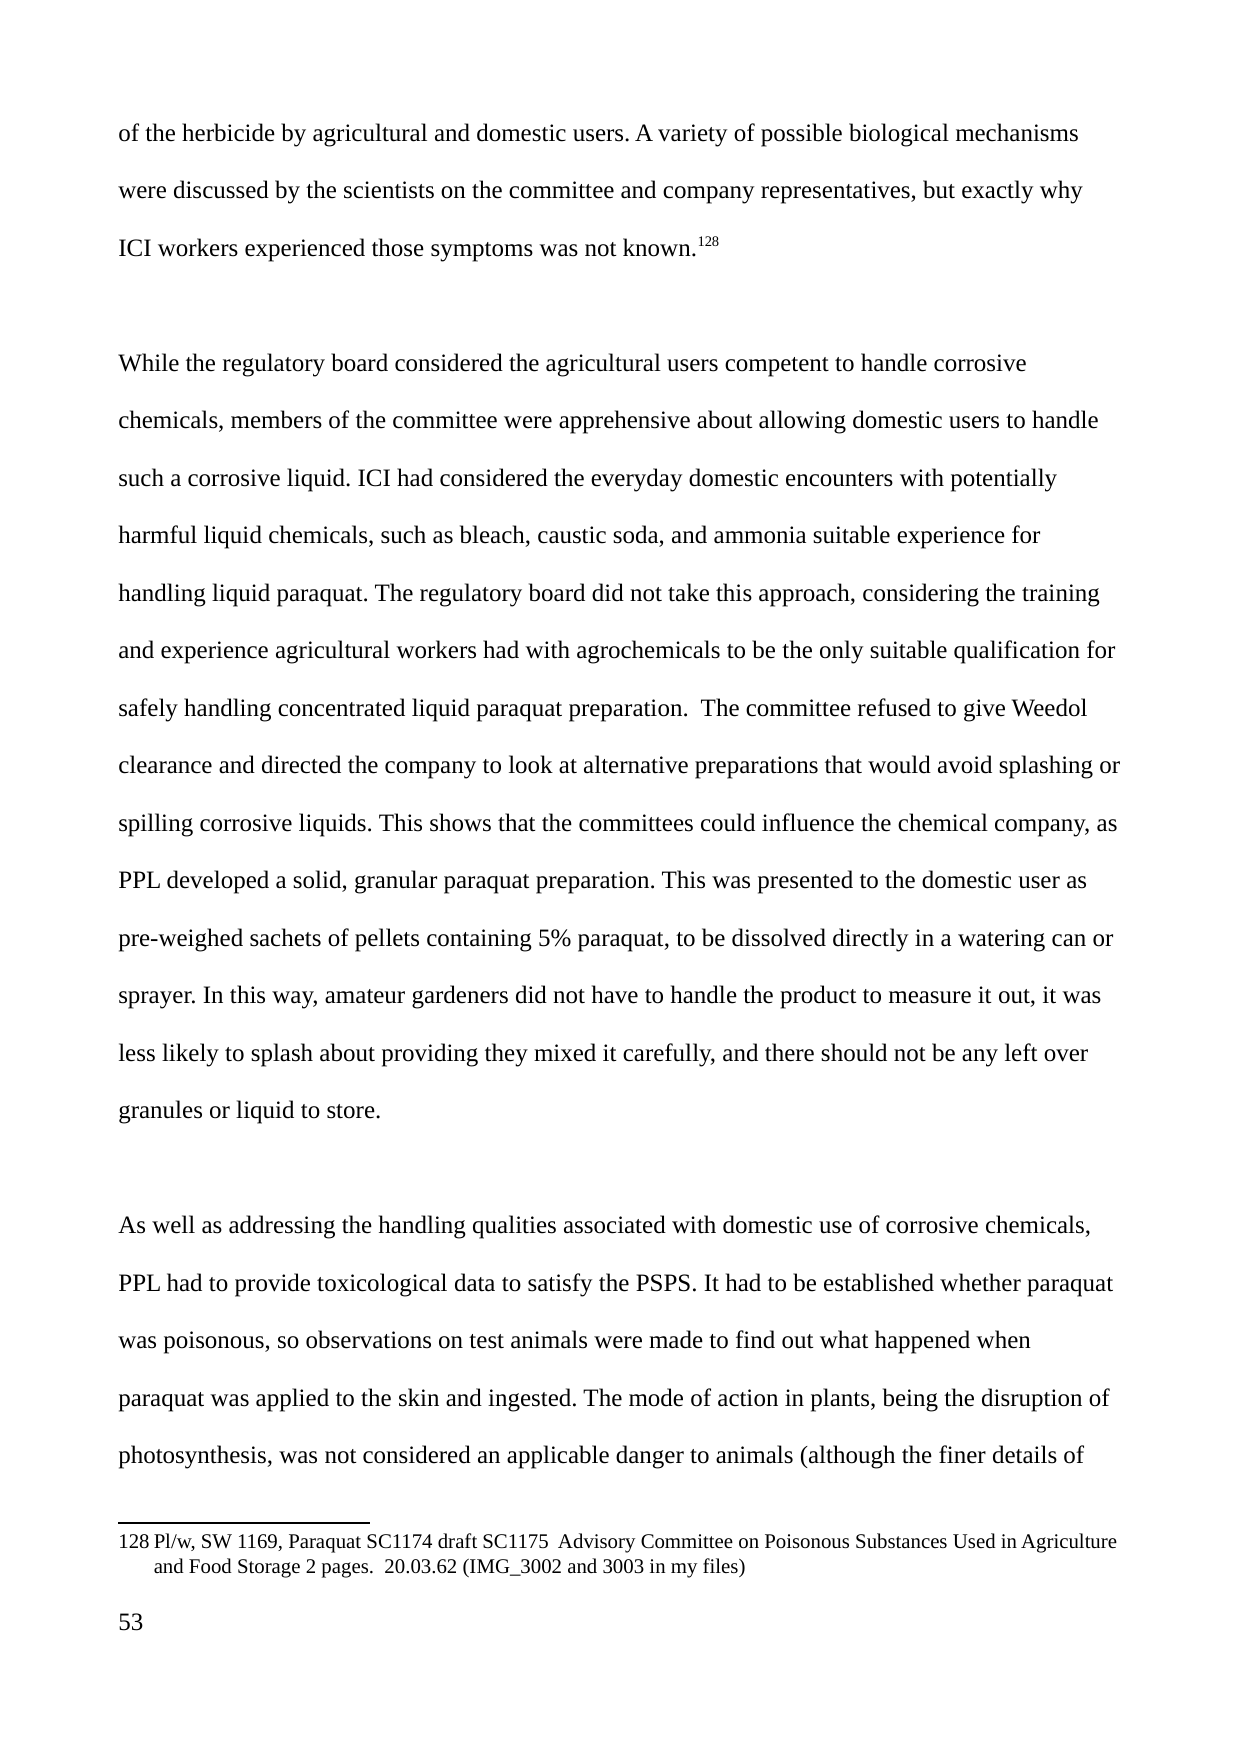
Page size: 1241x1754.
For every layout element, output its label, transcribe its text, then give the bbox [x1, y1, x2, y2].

text As well as addressing the handling qualities associated with domestic use of corrosive chemicals, PPL had to provide toxicological data to satisfy the PSPS. It had to be established whether paraquat was poisonous, so observations on test animals were made to find out what happened when paraquat was applied to the skin and ingested. The mode of action in plants, being the disruption of photosynthesis, was not considered an applicable danger to animals (although the finer details of [118, 1211, 1122, 1469]
text of the herbicide by agricultural and domestic users. A variety of possible biological mechanisms were discussed by the scientists on the committee and company representatives, but exactly why ICI workers experienced those symptoms was not known. [118, 118, 1122, 262]
text While the regulatory board considered the agricultural users competent to handle corrosive chemicals, members of the committee were apprehensive about allowing domestic users to handle such a corrosive liquid. ICI had considered the everyday domestic encounters with potentially harmful liquid chemicals, such as bleach, caustic soda, and ammonia suitable experience for handling liquid paraquat. The regulatory board did not take this approach, considering the training and experience agricultural workers had with agrochemicals to be the only suitable qualification for safely handling concentrated liquid paraquat preparation. The committee refused to give Weedol clearance and directed the company to look at alternative preparations that would avoid splashing or spilling corrosive liquids. This shows that the committees could influence the chemical company, as PPL developed a solid, granular paraquat preparation. This was presented to the domestic user as pre-weighed sachets of pellets containing 5% paraquat, to be dissolved directly in a watering can or sprayer. In this way, amateur gardeners did not have to handle the product to measure it out, it was less likely to splash about providing they mixed it carefully, and there should not be any left over granules or liquid to store. [118, 348, 1122, 1124]
text Pl/w, SW 1169, Paraquat SC1174 draft SC1175 Advisory Committee on Poisonous Substances Used in Agriculture and Food Storage 2 pages. 20.03.62 (IMG_3002 and 3003 in my files) [118, 1529, 1122, 1578]
